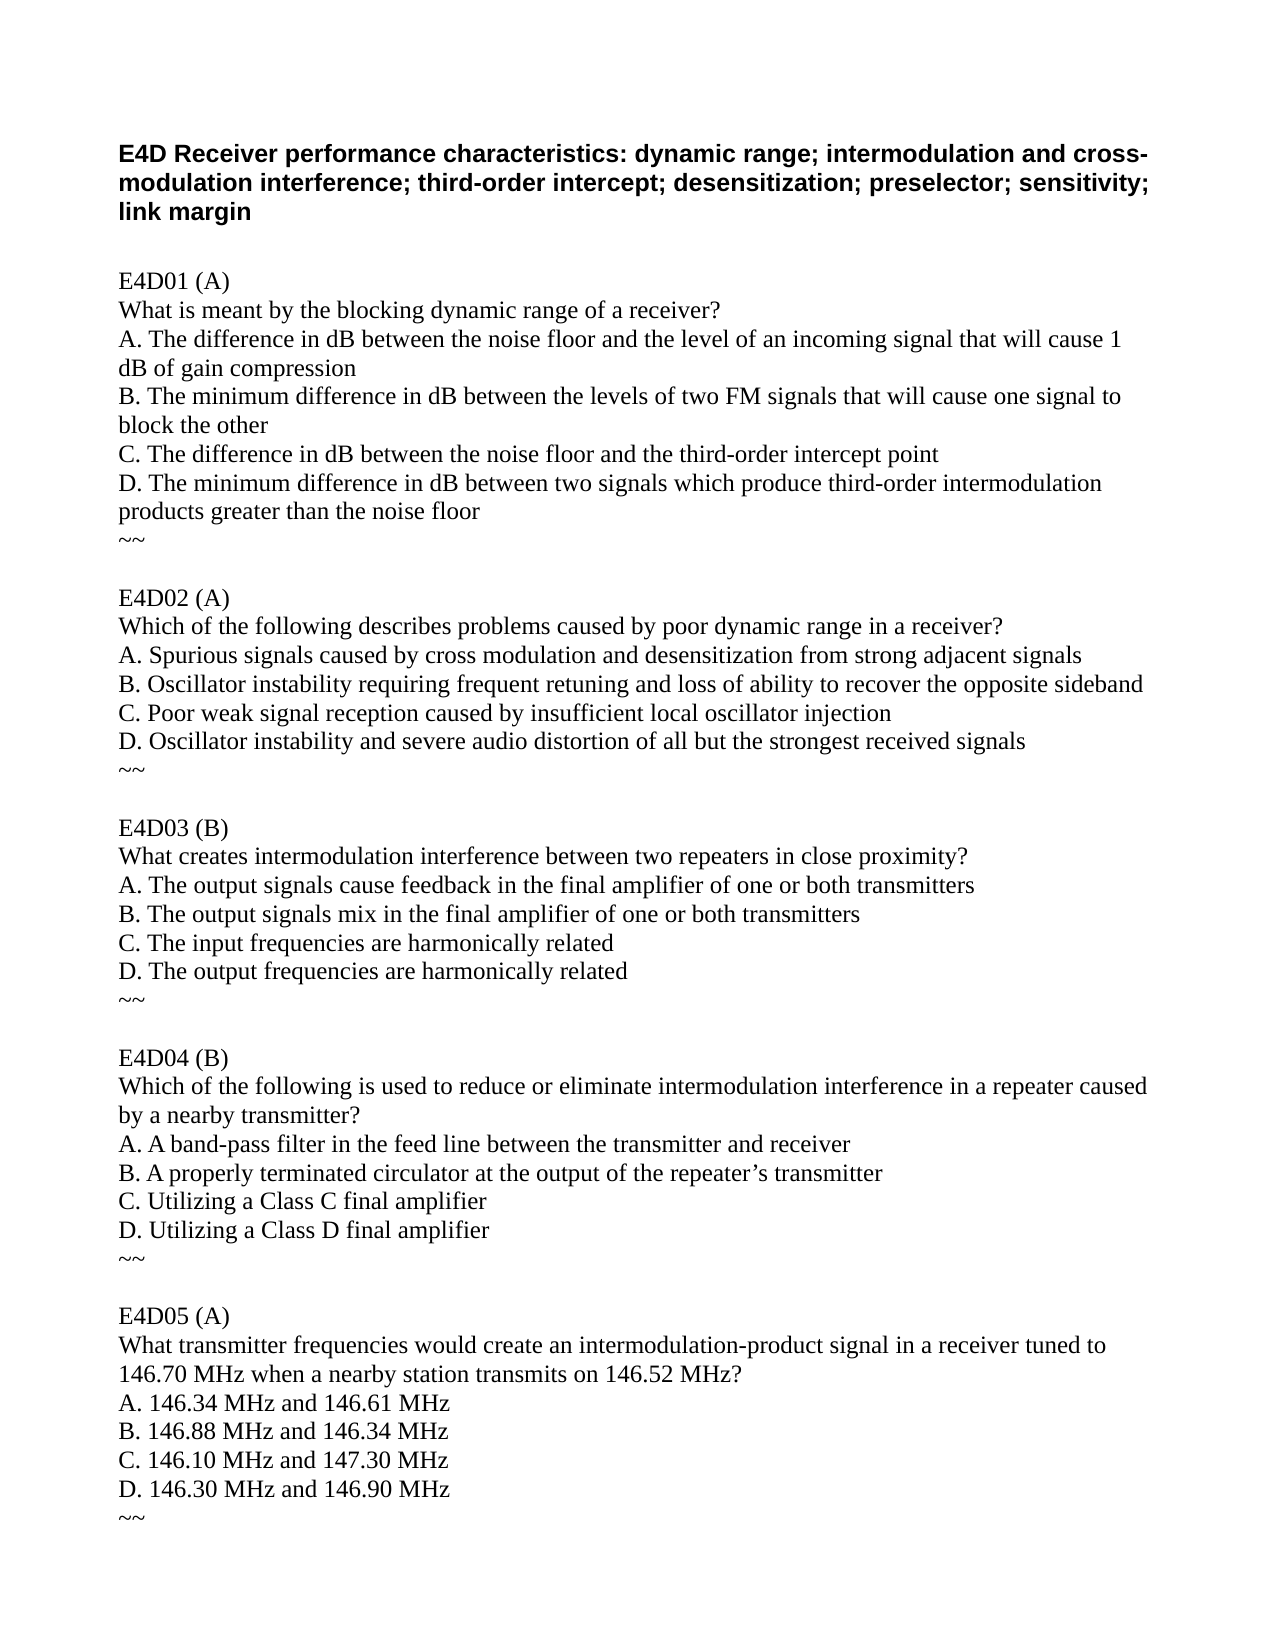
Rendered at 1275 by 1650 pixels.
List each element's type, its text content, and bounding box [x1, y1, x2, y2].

text What transmitter frequencies would create an intermodulation-product signal in a receiver tuned to 146.70 MHz when a nearby station transmits on 146.52 MHz? [118, 1330, 1157, 1388]
text ~~ [118, 755, 1157, 784]
text What creates intermodulation interference between two repeaters in close proximity? [118, 841, 1157, 870]
text C. The input frequencies are harmonically related [118, 928, 1157, 956]
text A. A band-pass filter in the feed line between the transmitter and receiver [118, 1129, 1157, 1158]
text E4D01 (A) [118, 266, 1157, 295]
text B. A properly terminated circulator at the output of the repeater’s transmitter [118, 1158, 1157, 1186]
text ~~ [118, 1244, 1157, 1273]
text C. The difference in dB between the noise floor and the third-order intercept point [118, 439, 1157, 468]
text B. The minimum difference in dB between the levels of two FM signals that will cause one signal to block the other [118, 381, 1157, 439]
text D. The minimum difference in dB between two signals which produce third-order intermodulation products greater than the noise floor [118, 468, 1157, 525]
text A. The output signals cause feedback in the final amplifier of one or both transmitters [118, 870, 1157, 899]
text ~~ [118, 525, 1157, 554]
text B. 146.88 MHz and 146.34 MHz [118, 1416, 1157, 1445]
text A. 146.34 MHz and 146.61 MHz [118, 1388, 1157, 1416]
text A. The difference in dB between the noise floor and the level of an incoming signal that will cause 1 dB of gain compression [118, 324, 1157, 381]
text B. Oscillator instability requiring frequent retuning and loss of ability to recover the opposite sideband [118, 669, 1157, 698]
text Which of the following is used to reduce or eliminate intermodulation interference in a repeater caused by a nearby transmitter? [118, 1071, 1157, 1129]
text ~~ [118, 1503, 1157, 1531]
text What is meant by the blocking dynamic range of a receiver? [118, 295, 1157, 324]
text E4D03 (B) [118, 813, 1157, 841]
text D. 146.30 MHz and 146.90 MHz [118, 1474, 1157, 1503]
text Which of the following describes problems caused by poor dynamic range in a receiver? [118, 611, 1157, 640]
text D. Utilizing a Class D final amplifier [118, 1215, 1157, 1244]
text C. Utilizing a Class C final amplifier [118, 1186, 1157, 1215]
text B. The output signals mix in the final amplifier of one or both transmitters [118, 899, 1157, 928]
text A. Spurious signals caused by cross modulation and desensitization from strong adjacent signals [118, 640, 1157, 669]
text C. Poor weak signal reception caused by insufficient local oscillator injection [118, 698, 1157, 726]
text E4D02 (A) [118, 583, 1157, 611]
text C. 146.10 MHz and 147.30 MHz [118, 1445, 1157, 1474]
text E4D05 (A) [118, 1301, 1157, 1330]
text ~~ [118, 985, 1157, 1014]
subtitle E4D Receiver performance characteristics: dynamic range; intermodulation and cross-modulation interference; third-order intercept; desensitization; preselector; sensitivity; link margin [118, 139, 1157, 225]
text E4D04 (B) [118, 1043, 1157, 1071]
text D. Oscillator instability and severe audio distortion of all but the strongest received signals [118, 726, 1157, 755]
text D. The output frequencies are harmonically related [118, 956, 1157, 985]
